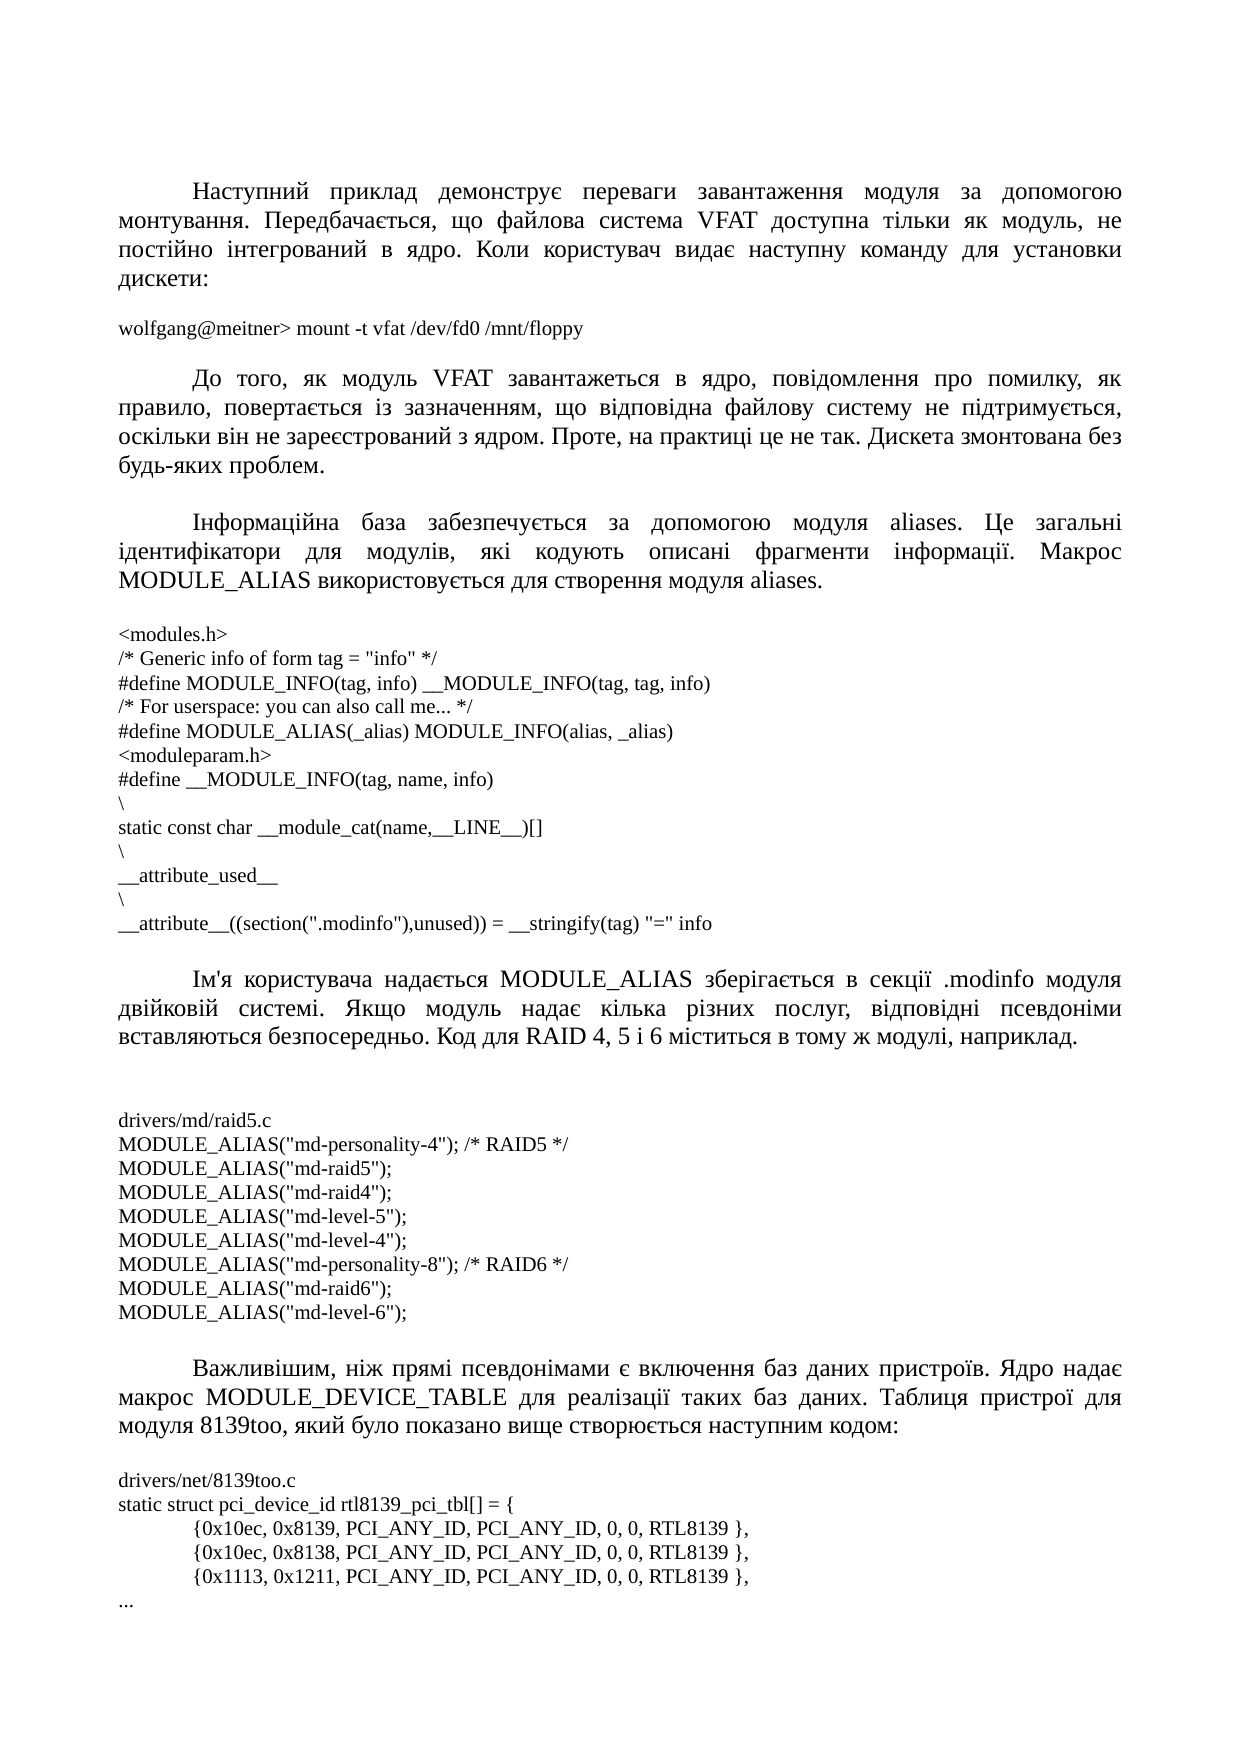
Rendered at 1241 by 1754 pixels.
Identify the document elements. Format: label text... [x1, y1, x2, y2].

text MODULE_ALIAS("md-raid5"); [118, 1156, 1123, 1180]
text ... [118, 1588, 1123, 1612]
text Інформаційна база забезпечується за допомогою модуля aliases. Цe загальні ідентифікатори для модулів, які кодують описані фрагменти інформації. Макрос MODULE_ALIAS використовується для створення модуля aliases. [118, 507, 1123, 593]
text <modules.h> [118, 622, 1123, 646]
text MODULE_ALIAS("md-personality-8"); /* RAID6 */ [118, 1252, 1123, 1276]
text drivers/net/8139too.c [118, 1468, 1123, 1492]
text \ [118, 791, 1123, 815]
text MODULE_ALIAS("md-level-6"); [118, 1300, 1123, 1324]
text \ [118, 839, 1123, 863]
text __attribute_used__ [118, 863, 1123, 887]
text /* For userspace: you can also call me... */ [118, 694, 1123, 718]
text #define MODULE_INFO(tag, info) __MODULE_INFO(tag, tag, info) [118, 670, 1123, 694]
text Наступний приклад демонструє переваги завантаження модуля за допомогою монтування. Передбачається, що файлова система VFAT доступна тільки як модуль, не постійно інтегрований в ядро. Коли користувач видає наступну команду для установки дискети: [118, 176, 1123, 291]
text До того, як модуль VFAT завантажеться в ядро, повідомлення про помилку, як правило, повертається із зазначенням, що відповідна файлову систему не підтримується, оскільки він не зареєстрований з ядром. Проте, на практиці це не так. Дискета змонтована без будь-яких проблем. [118, 363, 1123, 478]
text Важливішим, ніж прямі псевдонімами є включення баз даних пристроїв. Ядро надає макрос MODULE_DEVICE_TABLE для реалізації таких баз даних. Таблиця пристрої для модуля 8139too, який було показано вище створюється наступним кодом: [118, 1353, 1123, 1439]
text static const char __module_cat(name,__LINE__)[] [118, 815, 1123, 839]
text MODULE_ALIAS("md-level-4"); [118, 1228, 1123, 1252]
text {0x1113, 0x1211, PCI_ANY_ID, PCI_ANY_ID, 0, 0, RTL8139 }, [118, 1564, 1123, 1588]
text \ [118, 887, 1123, 911]
text Ім'я користувача надається MODULE_ALIAS зберігається в секції .modinfo модуля двійковій системі. Якщо модуль надає кілька різних послуг, відповідні псевдоніми вставляються безпосередньо. Код для RAID 4, 5 і 6 міститься в тому ж модулі, наприклад. [118, 964, 1123, 1050]
text {0x10ec, 0x8138, PCI_ANY_ID, PCI_ANY_ID, 0, 0, RTL8139 }, [118, 1540, 1123, 1564]
text MODULE_ALIAS("md-raid6"); [118, 1276, 1123, 1300]
text #define MODULE_ALIAS(_alias) MODULE_INFO(alias, _alias) [118, 718, 1123, 743]
text #define __MODULE_INFO(tag, name, info) [118, 767, 1123, 791]
text MODULE_ALIAS("md-personality-4"); /* RAID5 */ [118, 1132, 1123, 1156]
text MODULE_ALIAS("md-level-5"); [118, 1204, 1123, 1228]
text MODULE_ALIAS("md-raid4"); [118, 1180, 1123, 1204]
text /* Generic info of form tag = "info" */ [118, 646, 1123, 670]
text __attribute__((section(".modinfo"),unused)) = __stringify(tag) "=" info [118, 911, 1123, 935]
text static struct pci_device_id rtl8139_pci_tbl[] = { [118, 1492, 1123, 1516]
text wolfgang@meitner> mount -t vfat /dev/fd0 /mnt/floppy [118, 315, 1123, 339]
text {0x10ec, 0x8139, PCI_ANY_ID, PCI_ANY_ID, 0, 0, RTL8139 }, [118, 1516, 1123, 1540]
text <moduleparam.h> [118, 743, 1123, 767]
text drivers/md/raid5.c [118, 1108, 1123, 1132]
